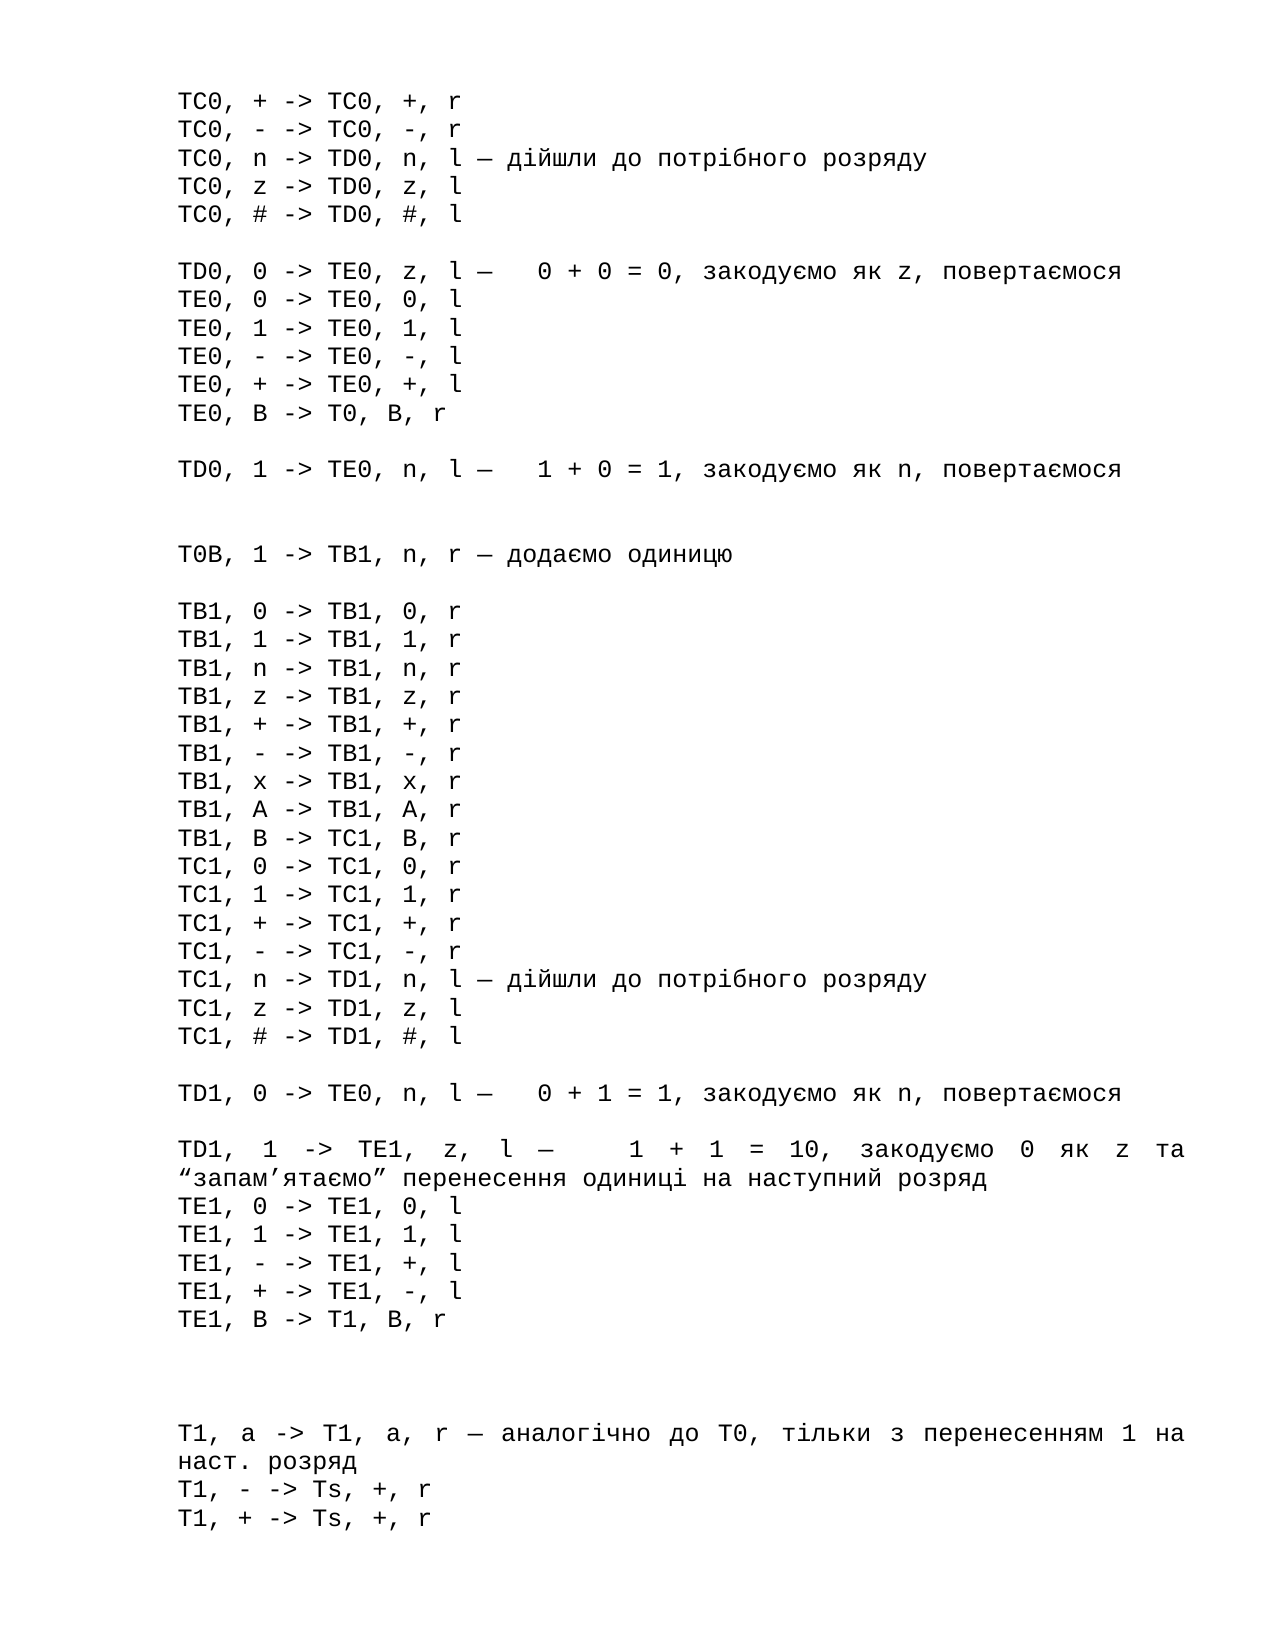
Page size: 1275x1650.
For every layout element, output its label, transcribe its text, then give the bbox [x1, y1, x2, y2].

text TE1, B -> T1, B, r [177, 1307, 1186, 1335]
text T1, a -> T1, a, r — аналогічно до T0, тільки з перенесенням 1 на наст. розряд [177, 1420, 1186, 1477]
text TB1, - -> TB1, -, r [177, 740, 1186, 769]
text TC1, 1 -> TC1, 1, r [177, 882, 1186, 910]
text TE1, + -> TE1, -, l [177, 1279, 1186, 1307]
text TD1, 0 -> TE0, n, l — 0 + 1 = 1, закодуємо як n, повертаємося [177, 1080, 1186, 1109]
text TC0, z -> TD0, z, l [177, 174, 1186, 202]
text T1, - -> Ts, +, r [177, 1477, 1186, 1505]
text TD0, 0 -> TE0, z, l — 0 + 0 = 0, закодуємо як z, повертаємося [177, 259, 1186, 287]
text TC0, n -> TD0, n, l — дійшли до потрібного розряду [177, 145, 1186, 174]
text TE1, 1 -> TE1, 1, l [177, 1222, 1186, 1250]
text TC0, + -> TC0, +, r [177, 89, 1186, 117]
text TB1, 1 -> TB1, 1, r [177, 627, 1186, 655]
text T1, + -> Ts, +, r [177, 1505, 1186, 1534]
text TB1, 0 -> TB1, 0, r [177, 599, 1186, 627]
text TC1, - -> TC1, -, r [177, 939, 1186, 967]
text TC0, - -> TC0, -, r [177, 117, 1186, 145]
text TC1, # -> TD1, #, l [177, 1024, 1186, 1052]
text TC1, + -> TC1, +, r [177, 910, 1186, 939]
text TB1, A -> TB1, A, r [177, 797, 1186, 825]
text TE0, B -> T0, B, r [177, 400, 1186, 429]
text TC0, # -> TD0, #, l [177, 202, 1186, 230]
text TC1, n -> TD1, n, l — дійшли до потрібного розряду [177, 967, 1186, 995]
text TE0, - -> TE0, -, l [177, 344, 1186, 372]
text TE0, 1 -> TE0, 1, l [177, 315, 1186, 344]
text TB1, z -> TB1, z, r [177, 684, 1186, 712]
text TD0, 1 -> TE0, n, l — 1 + 0 = 1, закодуємо як n, повертаємося [177, 457, 1186, 485]
text TD1, 1 -> TE1, z, l — 1 + 1 = 10, закодуємо 0 як z та “запам’ятаємо” перенесення одиниці на наступний розряд [177, 1137, 1186, 1194]
text TE0, + -> TE0, +, l [177, 372, 1186, 400]
text TB1, + -> TB1, +, r [177, 712, 1186, 740]
text TB1, n -> TB1, n, r [177, 655, 1186, 684]
text TE1, - -> TE1, +, l [177, 1250, 1186, 1279]
text TC1, 0 -> TC1, 0, r [177, 854, 1186, 882]
text TB1, x -> TB1, x, r [177, 769, 1186, 797]
text TB1, B -> TC1, B, r [177, 825, 1186, 854]
text TC1, z -> TD1, z, l [177, 995, 1186, 1024]
text T0B, 1 -> TB1, n, r — додаємо одиницю [177, 542, 1186, 570]
text TE0, 0 -> TE0, 0, l [177, 287, 1186, 315]
text TE1, 0 -> TE1, 0, l [177, 1194, 1186, 1222]
